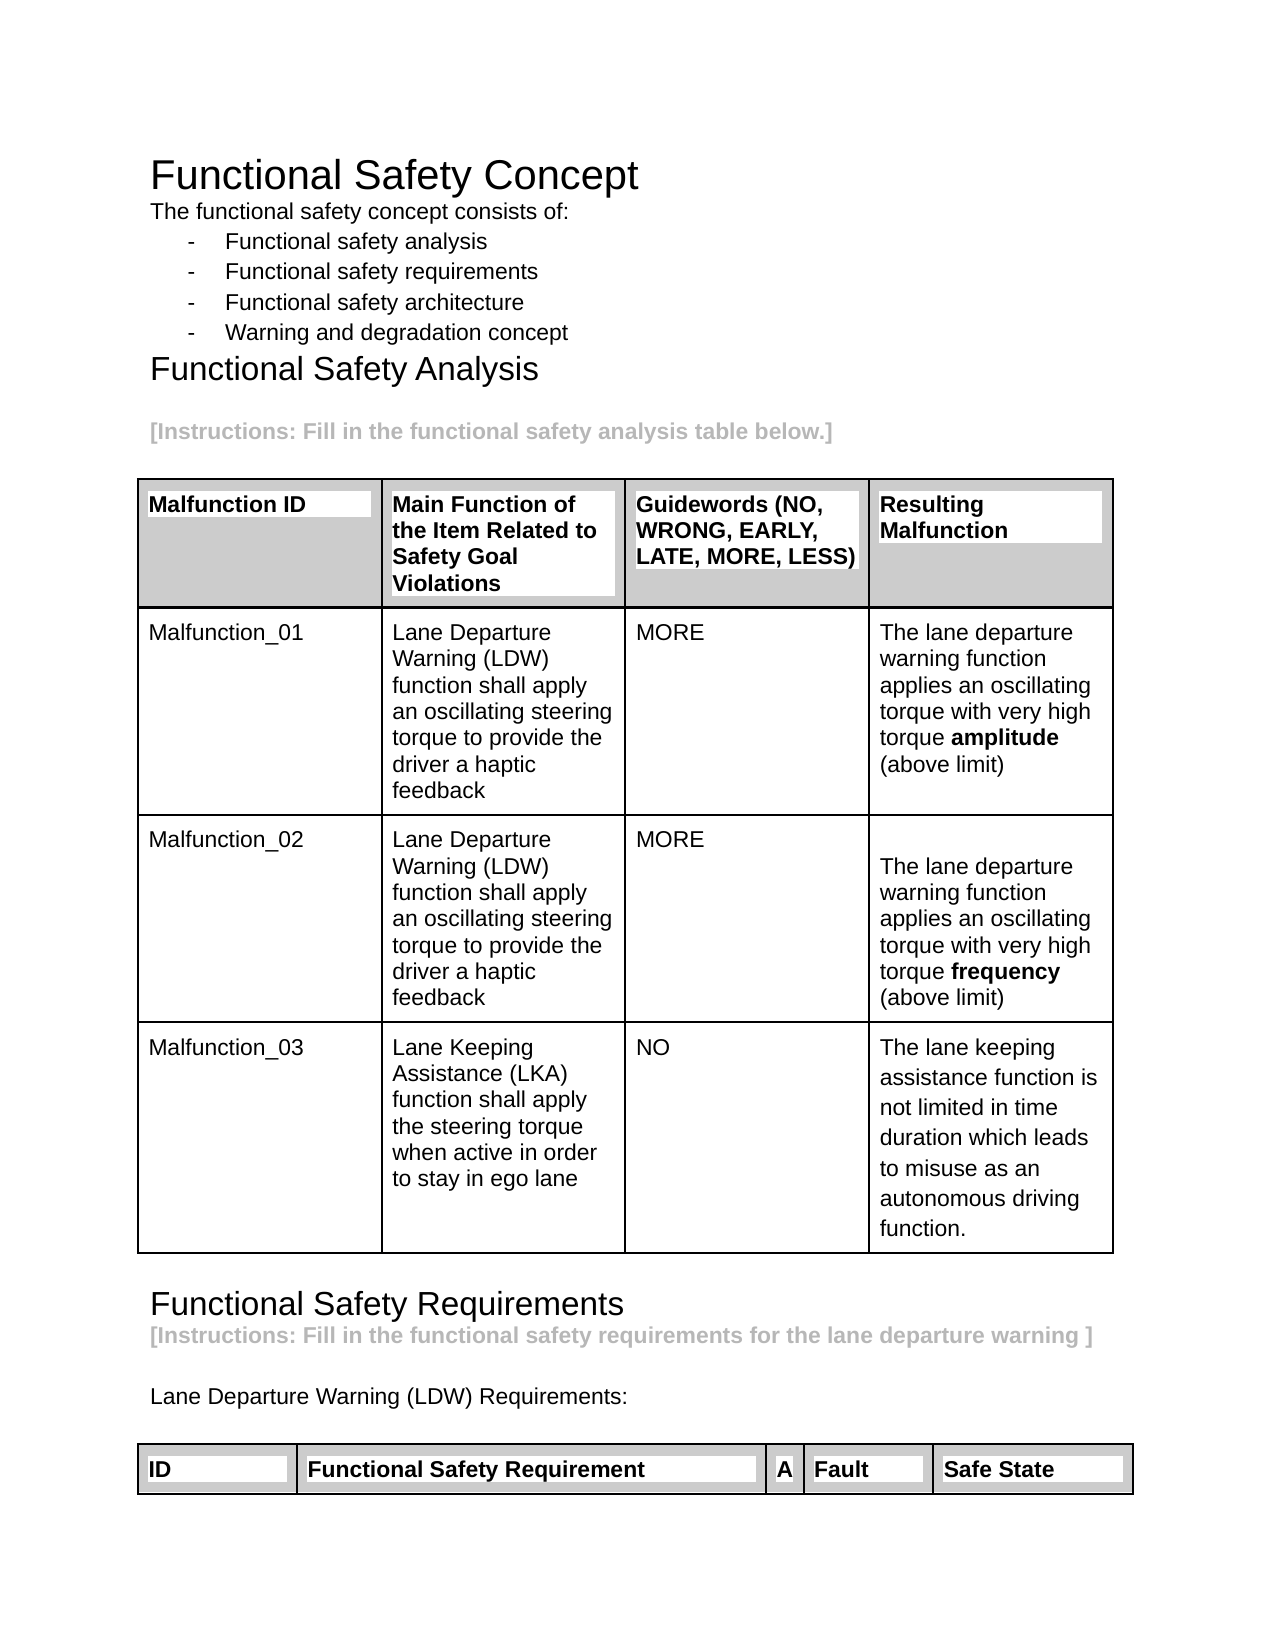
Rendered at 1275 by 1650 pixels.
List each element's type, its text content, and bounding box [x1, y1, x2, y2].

table_header Resulting Malfunction [870, 480, 1112, 606]
table_header Guidewords (NO, WRONG, EARLY, LATE, MORE, LESS) [626, 480, 868, 606]
table_cell Malfunction_02 [139, 816, 381, 1021]
text The functional safety concept consists of: [150, 198, 1125, 224]
subtitle Functional Safety Concept [150, 150, 1125, 198]
table_header Malfunction ID [139, 480, 381, 606]
table_cell The lane keeping assistance function is not limited in time duration which leads to misuse as an autonomous driving function. [870, 1023, 1112, 1252]
list Functional safety requirements [187, 258, 1125, 285]
table_cell Lane Departure Warning (LDW) function shall apply an oscillating steering torque to provide the driver a haptic feedback [383, 609, 624, 814]
text [Instructions: Fill in the functional safety requirements for the lane departure warning ] [150, 1322, 1125, 1349]
table_cell Lane Keeping Assistance (LKA) function shall apply the steering torque when active in order to stay in ego lane [383, 1023, 624, 1252]
text Lane Departure Warning (LDW) Requirements: [150, 1383, 1125, 1409]
subtitle Functional Safety Analysis [150, 349, 1125, 387]
table_header Safe State [934, 1445, 1132, 1492]
subtitle Functional Safety Requirements [150, 1284, 1125, 1322]
table_cell MORE [626, 609, 868, 814]
table_cell Malfunction_03 [139, 1023, 381, 1252]
table_cell Lane Departure Warning (LDW) function shall apply an oscillating steering torque to provide the driver a haptic feedback [383, 816, 624, 1021]
table_cell NO [626, 1023, 868, 1252]
list Functional safety architecture [187, 288, 1125, 315]
table_header A [767, 1445, 803, 1492]
table_cell The lane departure warning function applies an oscillating torque with very high torque amplitude (above limit) [870, 609, 1112, 814]
table_header ID [139, 1445, 296, 1492]
table_header Main Function of the Item Related to Safety Goal Violations [383, 480, 624, 606]
list Functional safety analysis [187, 228, 1125, 254]
table_cell Malfunction_01 [139, 609, 381, 814]
table_header Fault [805, 1445, 932, 1492]
text [Instructions: Fill in the functional safety analysis table below.] [150, 418, 1125, 444]
table_cell MORE [626, 816, 868, 1021]
table_header Functional Safety Requirement [298, 1445, 765, 1492]
list Warning and degradation concept [187, 319, 1125, 345]
table_cell The lane departure warning function applies an oscillating torque with very high torque frequency (above limit) [870, 816, 1112, 1021]
